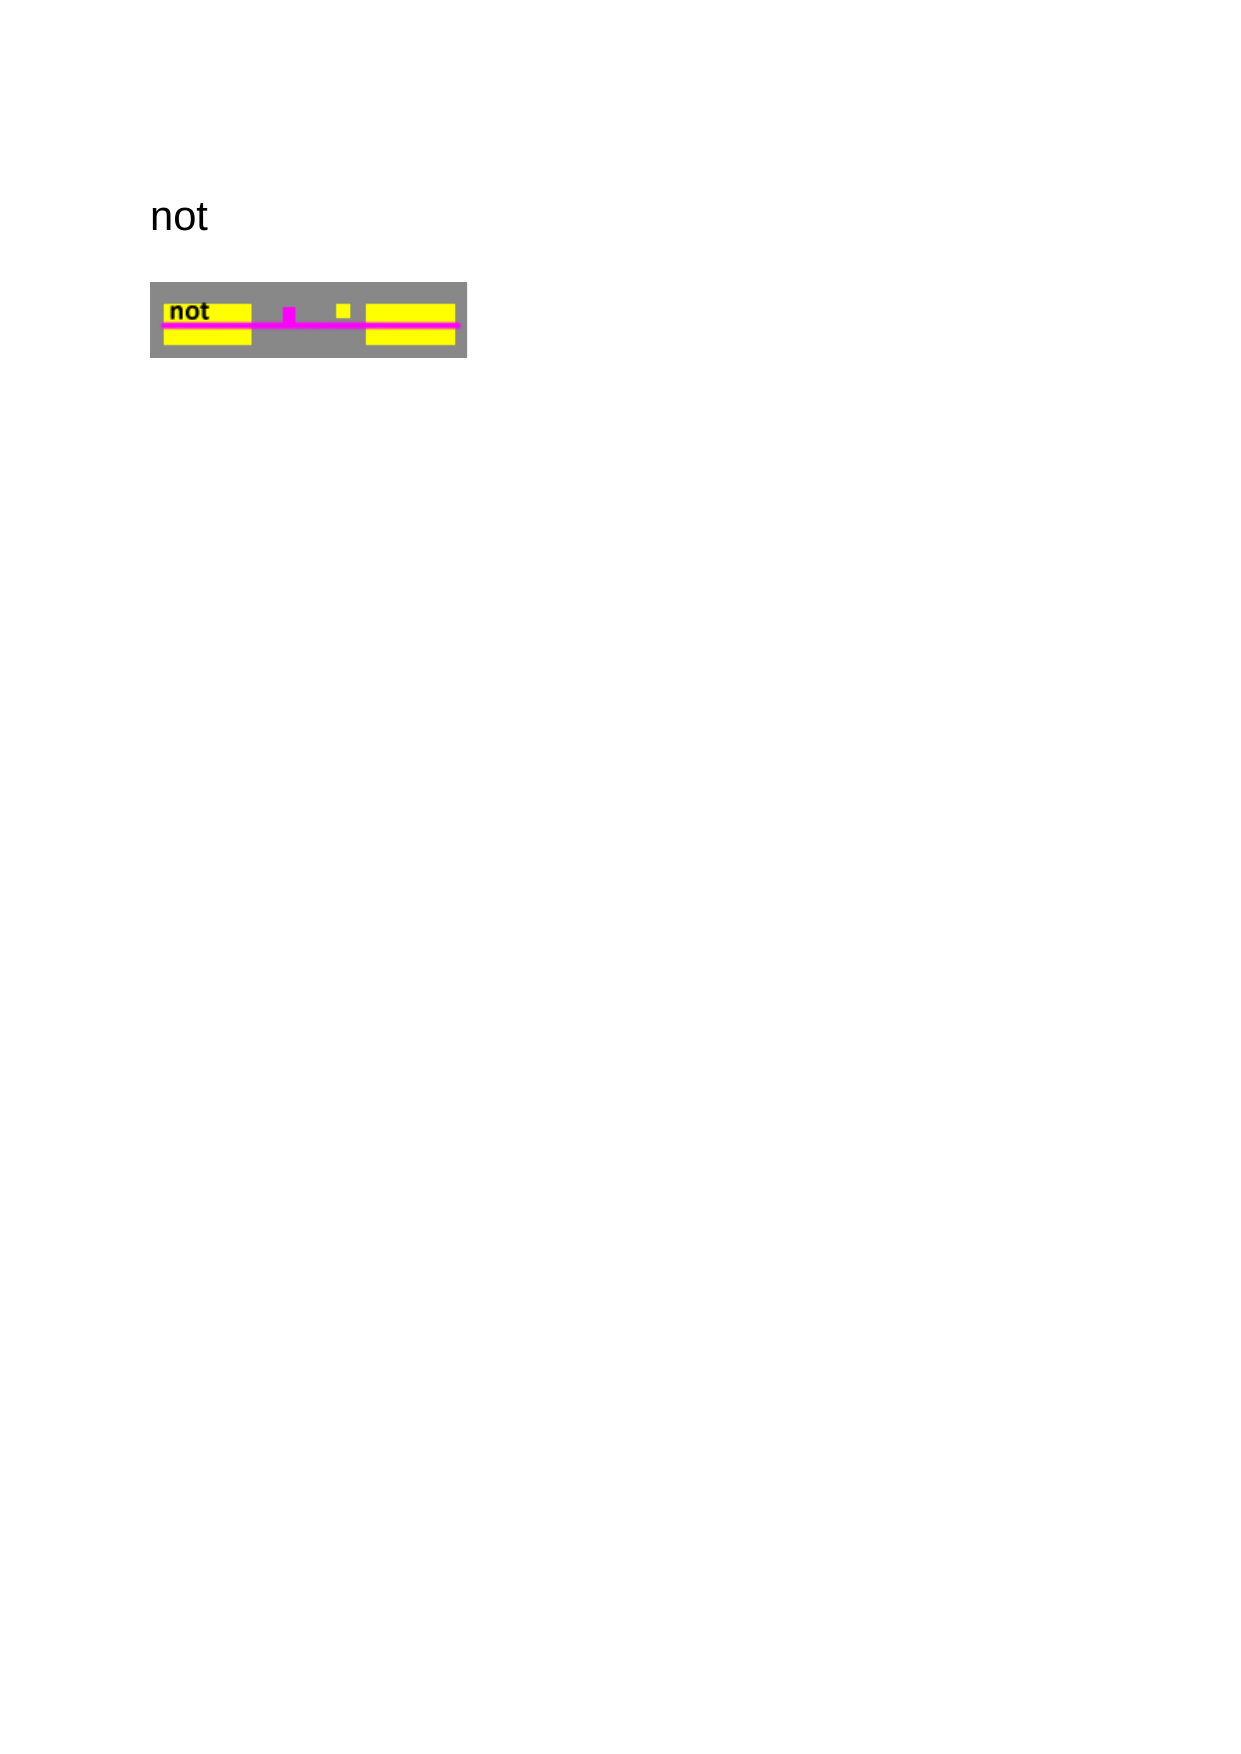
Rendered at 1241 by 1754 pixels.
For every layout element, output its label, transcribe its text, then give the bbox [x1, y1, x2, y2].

subtitle not [150, 192, 1090, 239]
picture [150, 282, 468, 358]
